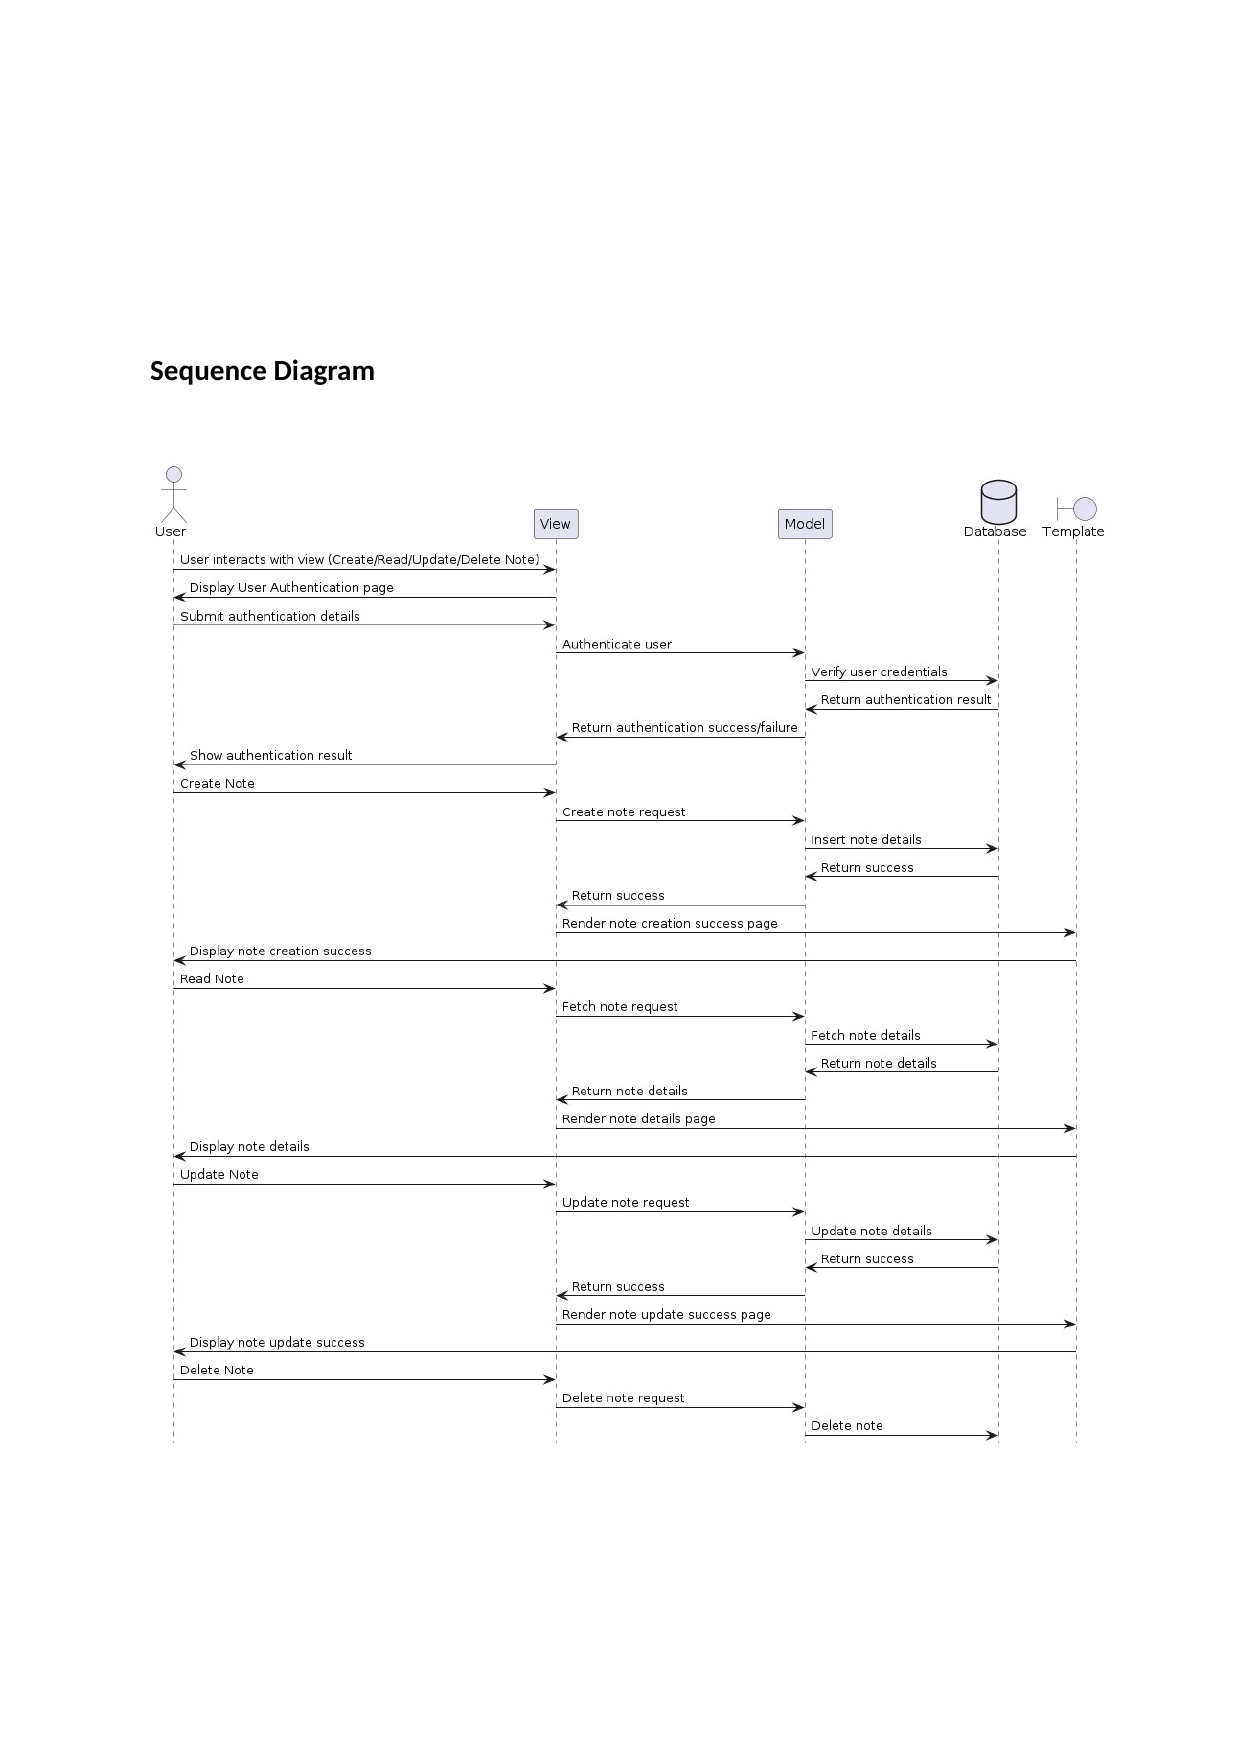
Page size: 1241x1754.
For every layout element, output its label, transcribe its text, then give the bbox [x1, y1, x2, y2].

text Sequence Diagram [150, 352, 1090, 388]
